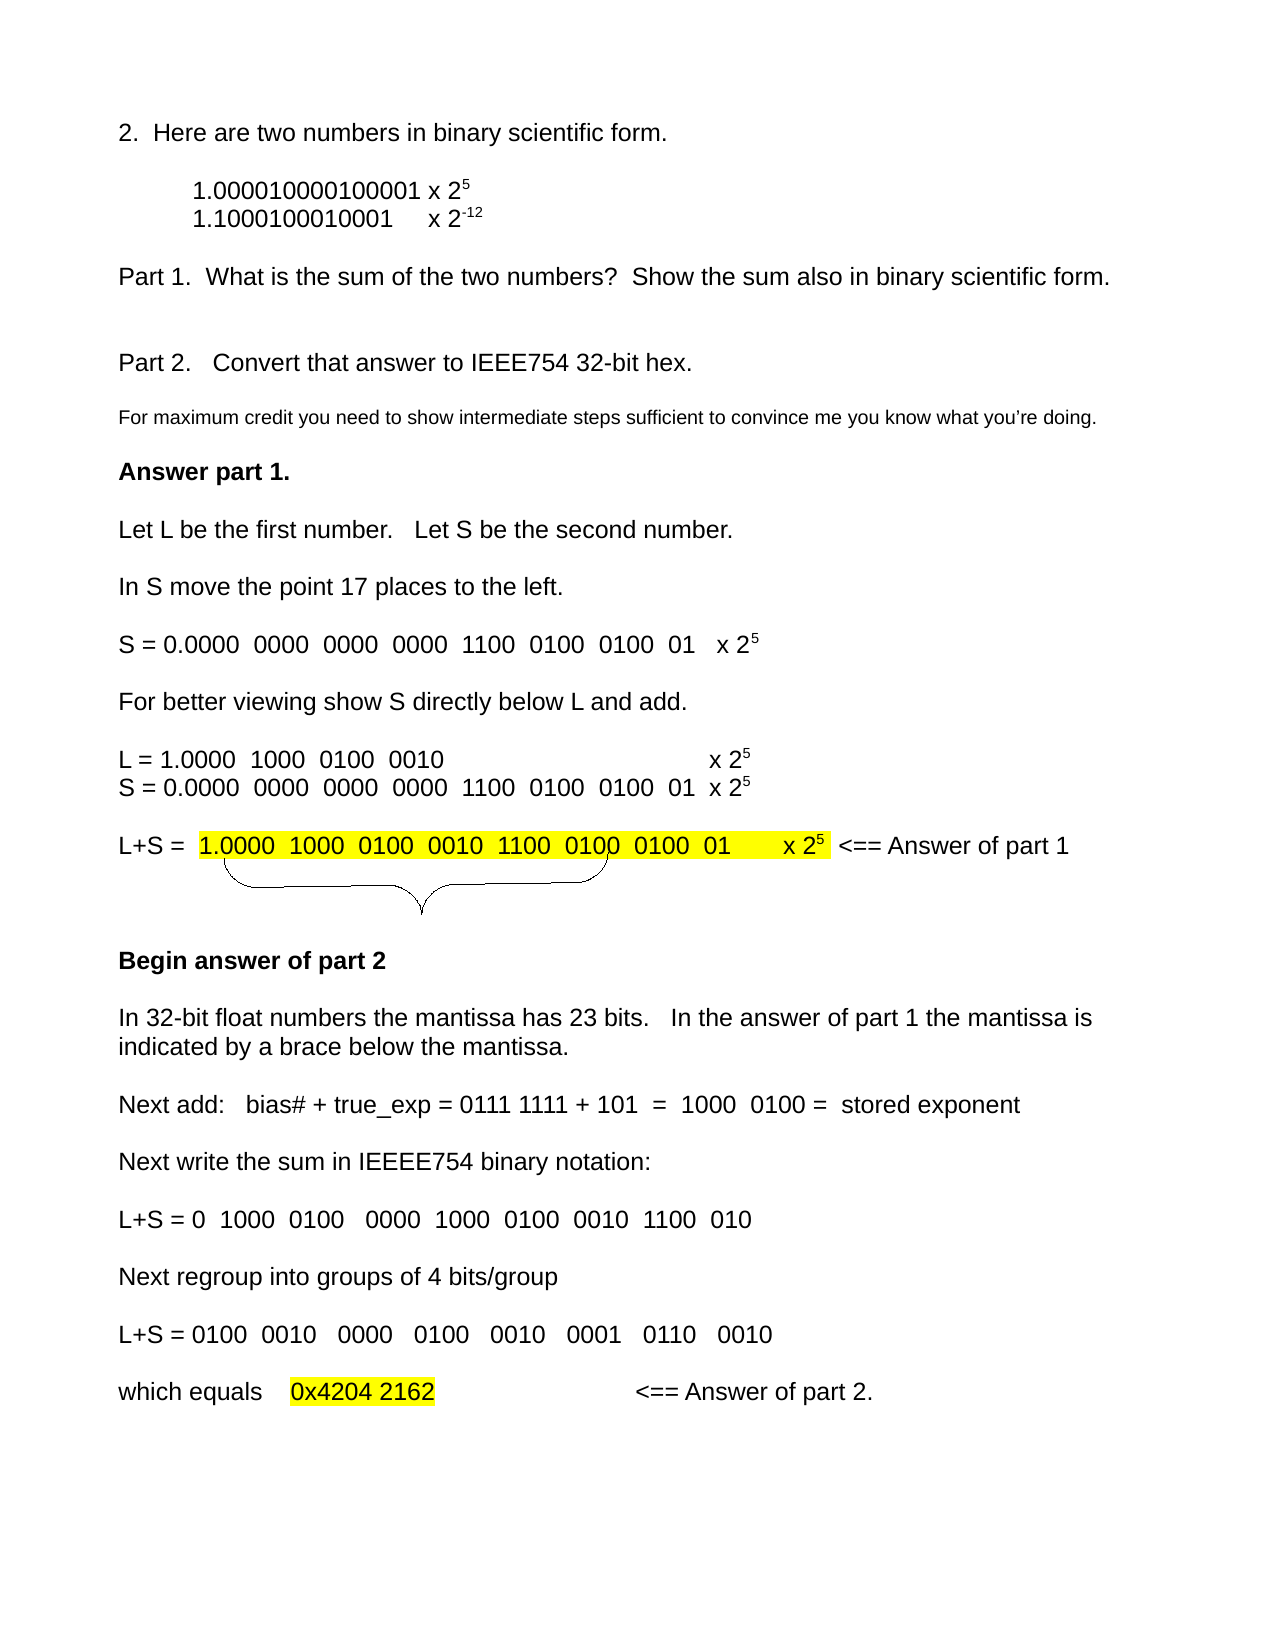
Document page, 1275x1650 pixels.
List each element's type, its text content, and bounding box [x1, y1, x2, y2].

text L+S = 1.0000 1000 0100 0010 1100 0100 0100 01 x 25 <== Answer of part 1 [118, 831, 1157, 859]
text For maximum credit you need to show intermediate steps sufficient to convince me you know what you’re doing. [118, 406, 1157, 428]
text Next write the sum in IEEEE754 binary notation: [118, 1147, 1157, 1176]
text In S move the point 17 places to the left. [118, 572, 1157, 601]
text which equals 0x4204 2162 <== Answer of part 2. [118, 1377, 1157, 1406]
text In 32-bit float numbers the mantissa has 23 bits. In the answer of part 1 the mantissa is indicated by a brace below the mantissa. [118, 1003, 1157, 1061]
text S = 0.0000 0000 0000 0000 1100 0100 0100 01 x 25 [118, 629, 1157, 658]
text Next regroup into groups of 4 bits/group [118, 1262, 1157, 1291]
text L+S = 0 1000 0100 0000 1000 0100 0010 1100 010 [118, 1204, 1157, 1233]
text L = 1.0000 1000 0100 0010 x 25 [118, 744, 1157, 773]
text 1.000010000100001 x 25 [118, 176, 1157, 204]
text Let L be the first number. Let S be the second number. [118, 514, 1157, 543]
text Begin answer of part 2 [118, 946, 1157, 974]
text Part 1. What is the sum of the two numbers? Show the sum also in binary scientific form. [118, 262, 1157, 291]
text For better viewing show S directly below L and add. [118, 687, 1157, 716]
text Part 2. Convert that answer to IEEE754 32-bit hex. [118, 348, 1157, 377]
text 1.1000100010001 x 2-12 [118, 204, 1157, 233]
text Next add: bias# + true_exp = 0111 1111 + 101 = 1000 0100 = stored exponent [118, 1089, 1157, 1118]
text L+S = 0100 0010 0000 0100 0010 0001 0110 0010 [118, 1319, 1157, 1348]
text 2. Here are two numbers in binary scientific form. [118, 118, 1157, 147]
text Answer part 1. [118, 457, 1157, 486]
text S = 0.0000 0000 0000 0000 1100 0100 0100 01 x 25 [118, 773, 1157, 802]
